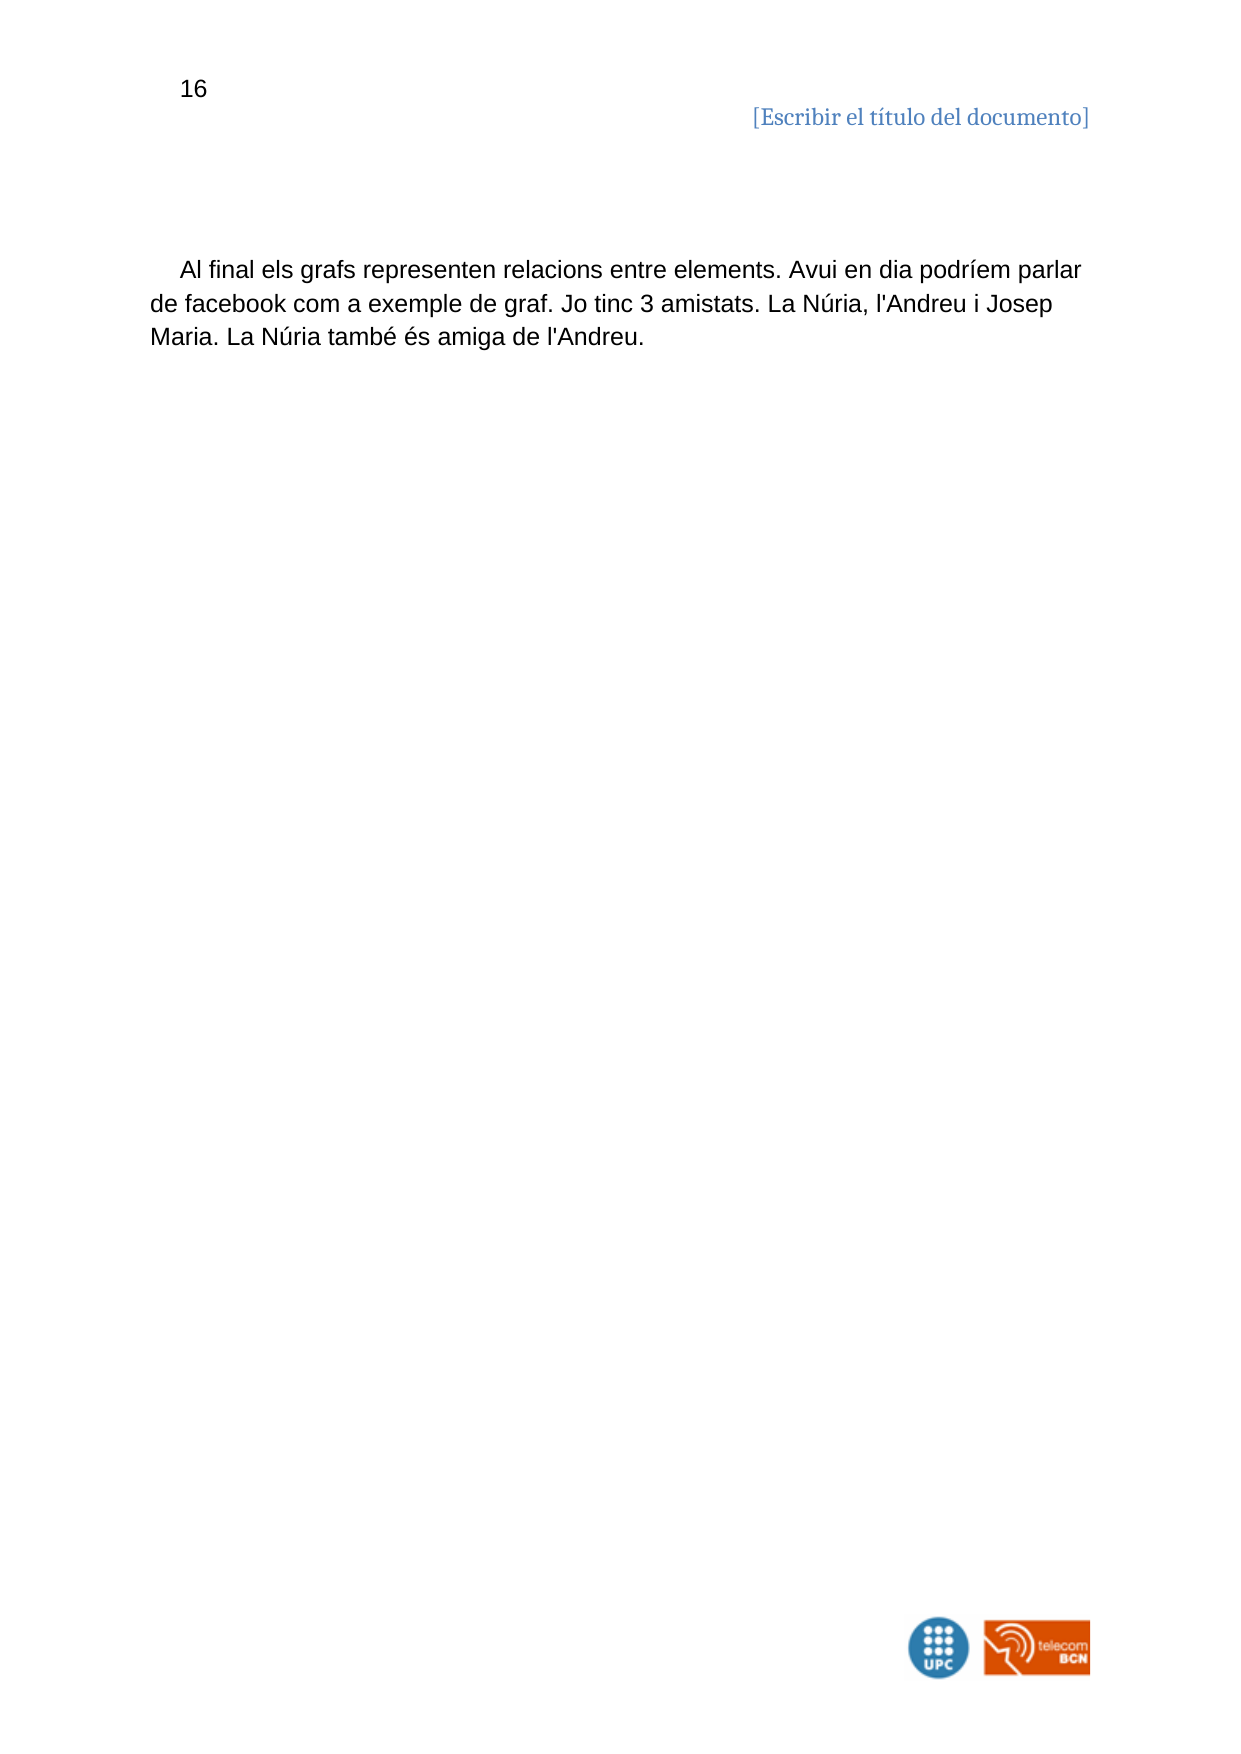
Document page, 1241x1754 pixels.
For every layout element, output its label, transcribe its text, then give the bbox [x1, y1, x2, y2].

text Al final els grafs representen relacions entre elements. Avui en dia podríem parlar de facebook com a exemple de graf. Jo tinc 3 amistats. La Núria, l'Andreu i Josep Maria. La Núria també és amiga de l'Andreu. [150, 256, 1090, 350]
picture [904, 1614, 1091, 1681]
